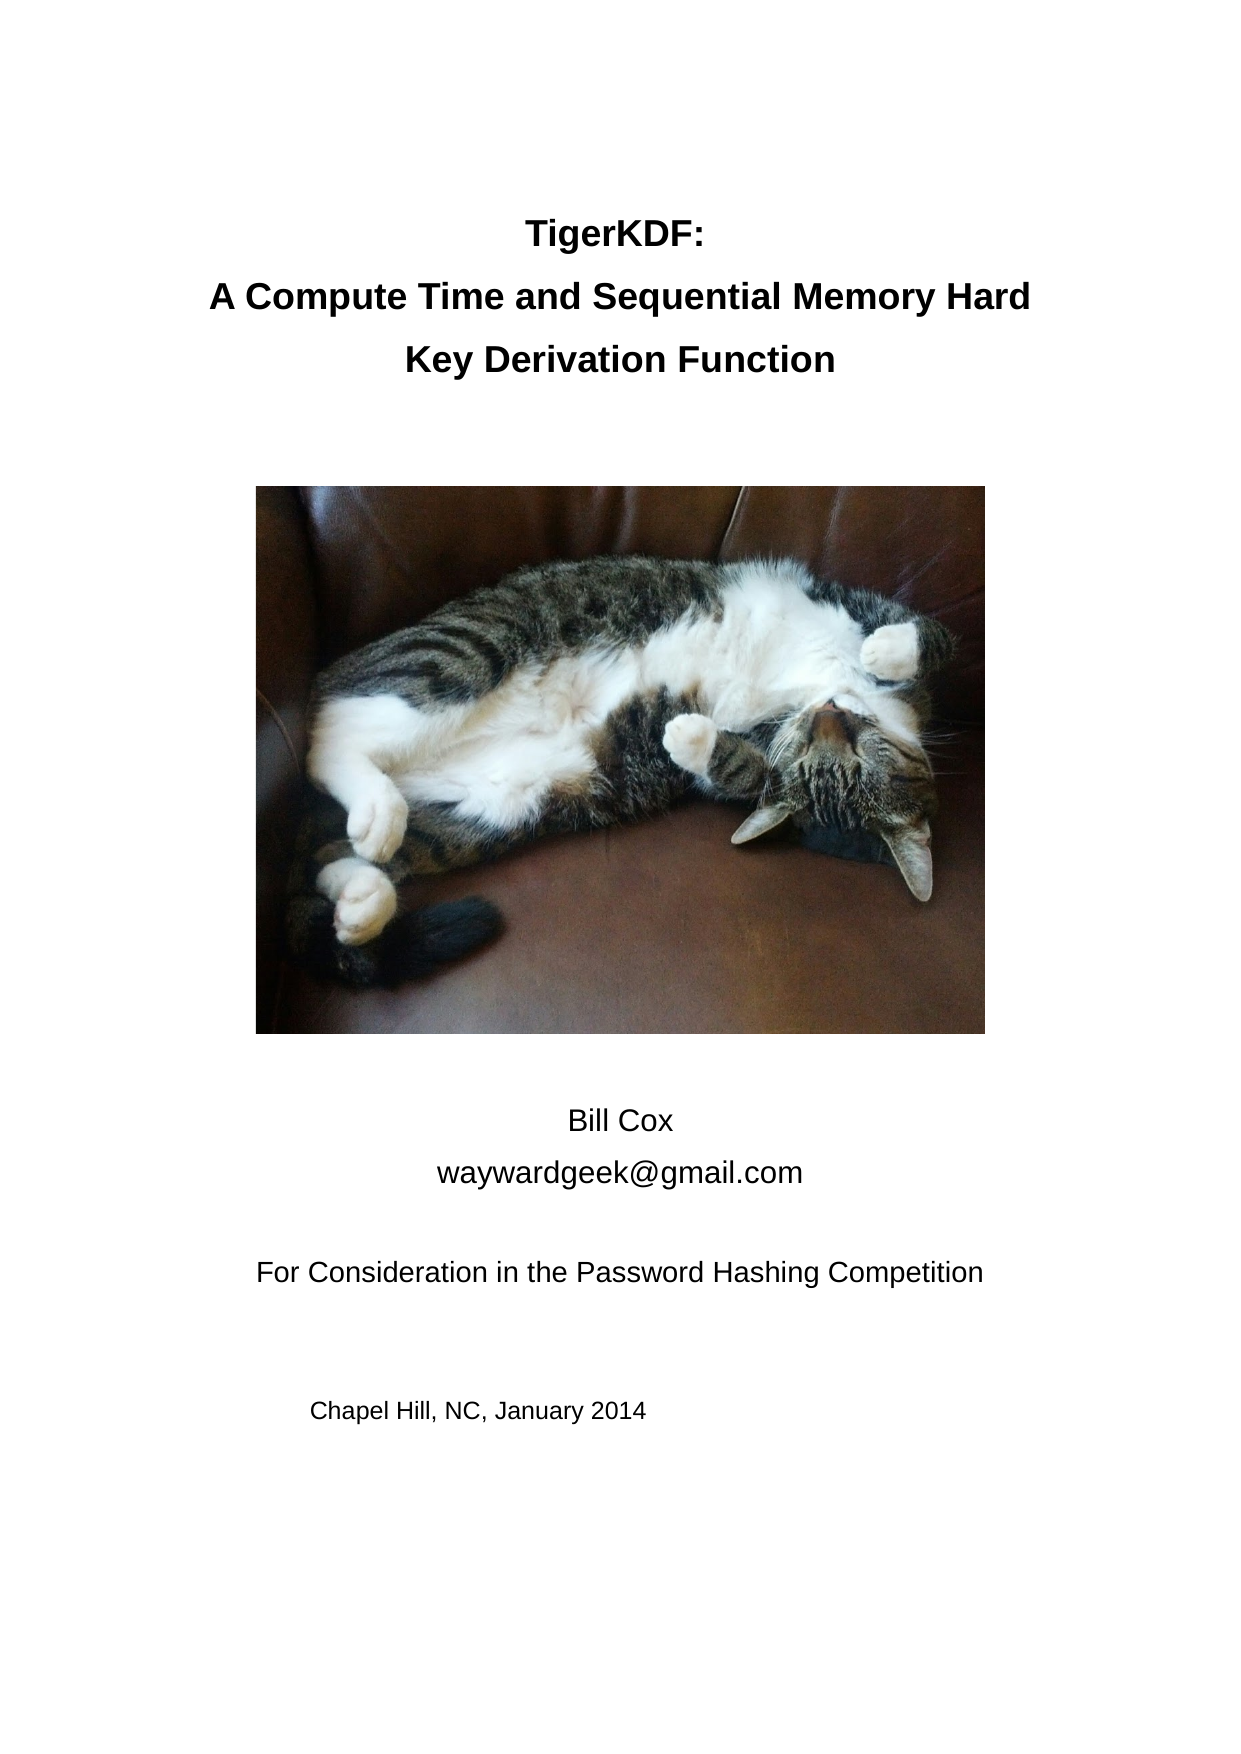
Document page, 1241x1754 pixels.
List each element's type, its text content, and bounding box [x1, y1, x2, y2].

text TigerKDF: A Compute Time and Sequential Memory Hard Key Derivation Function [150, 213, 1091, 381]
text Chapel Hill, NC, January 2014 [309, 1397, 1091, 1424]
picture [255, 486, 985, 1034]
text waywardgeek@gmail.com [150, 1155, 1091, 1190]
text Bill Cox [150, 1103, 1091, 1138]
text For Consideration in the Password Hashing Competition [150, 1256, 1091, 1289]
